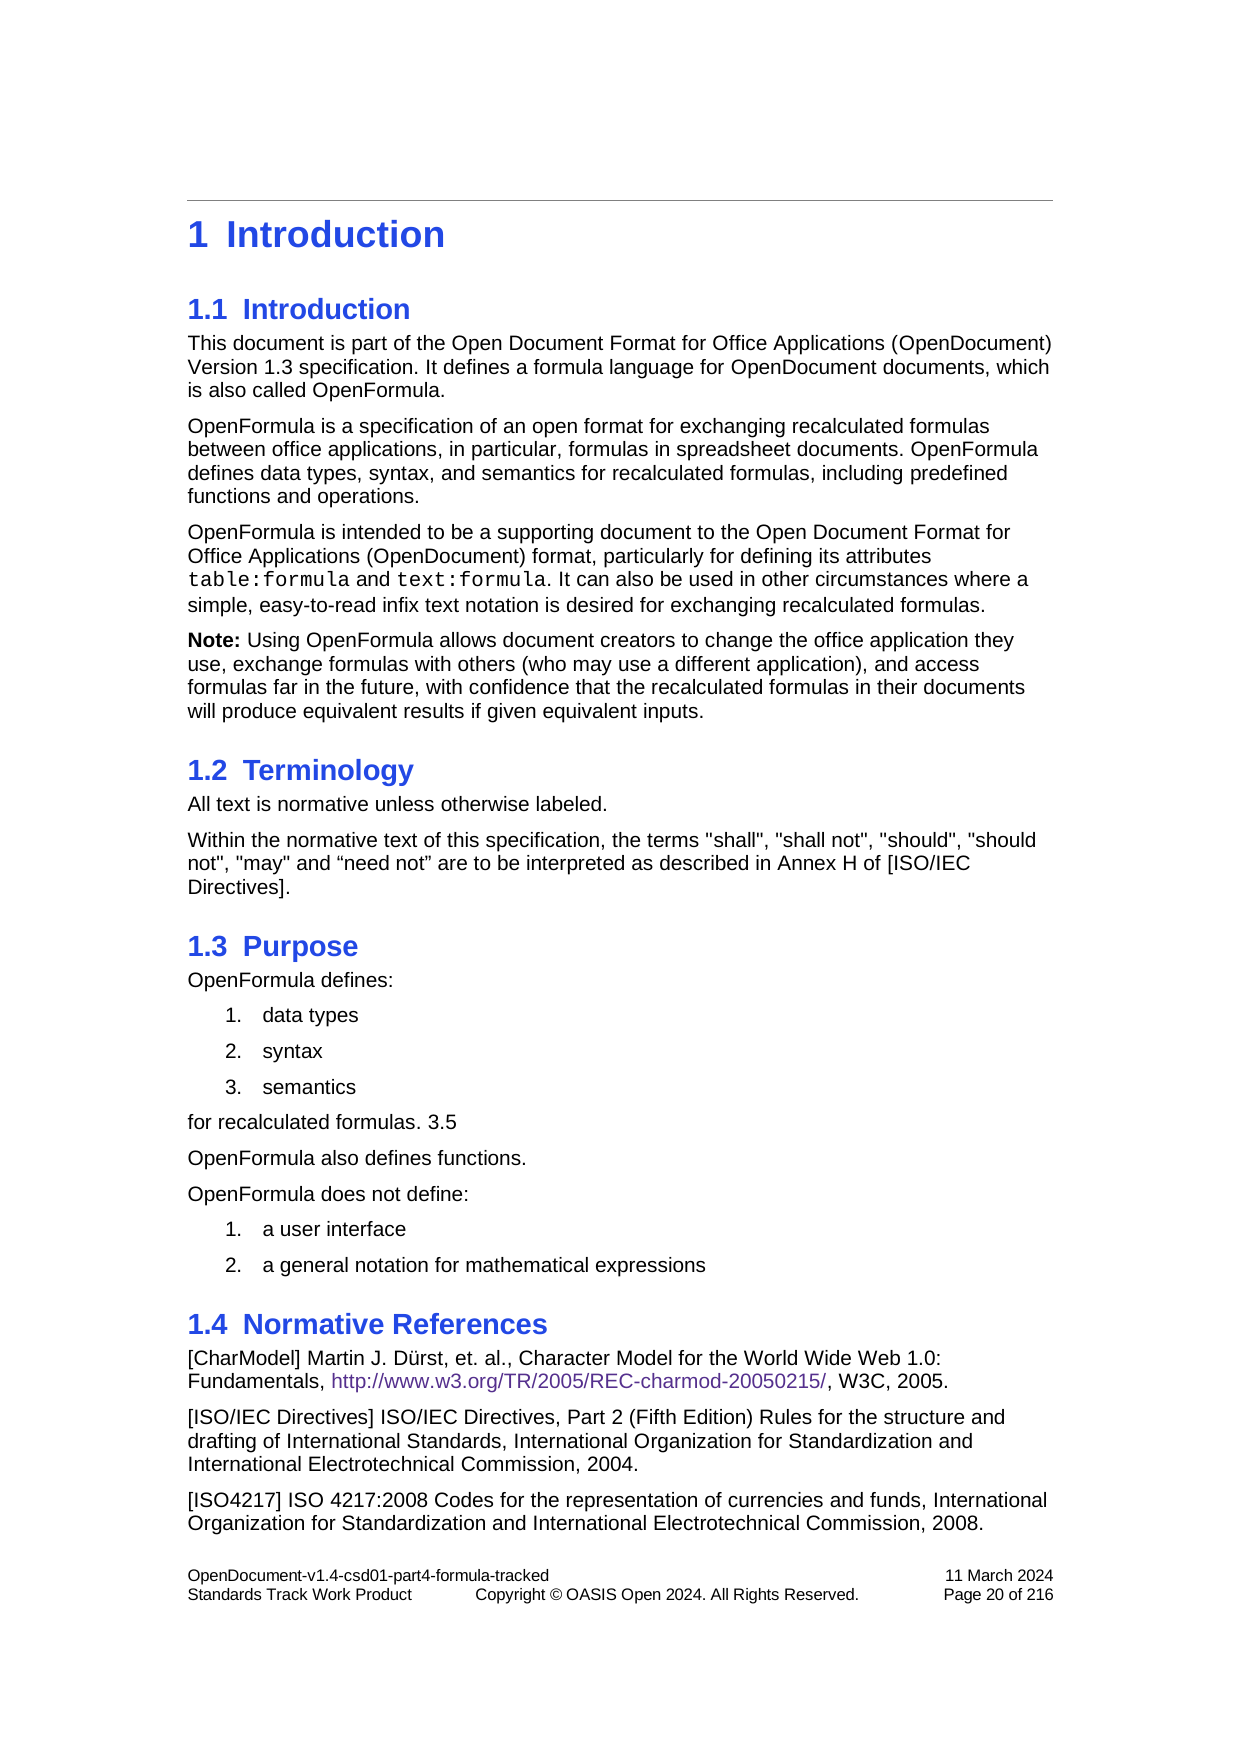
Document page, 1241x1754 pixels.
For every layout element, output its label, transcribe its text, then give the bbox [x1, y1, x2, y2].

text [ISO4217] ISO 4217:2008 Codes for the representation of currencies and funds, International Organization for Standardization and International Electrotechnical Commission, 2008. [187, 1488, 1053, 1535]
text [ISO/IEC Directives] ISO/IEC Directives, Part 2 (Fifth Edition) Rules for the structure and drafting of International Standards, International Organization for Standardization and International Electrotechnical Commission, 2004. [187, 1406, 1053, 1476]
text OpenFormula is a specification of an open format for exchanging recalculated formulas between office applications, in particular, formulas in spreadsheet documents. OpenFormula defines data types, syntax, and semantics for recalculated formulas, including predefined functions and operations. [187, 414, 1053, 508]
text OpenFormula defines: [187, 968, 1053, 992]
text Within the normative text of this specification, the terms "shall", "shall not", "should", "should not", "may" and “need not” are to be interpreted as described in Annex H of [ISO/IEC Directives]. [187, 828, 1053, 899]
subtitle Terminology [187, 754, 1053, 786]
list syntax [225, 1039, 1053, 1063]
text Note: Using OpenFormula allows document creators to change the office application they use, exchange formulas with others (who may use a different application), and access formulas far in the future, with confidence that the recalculated formulas in their documents will produce equivalent results if given equivalent inputs. [187, 629, 1053, 723]
list a general notation for mathematical expressions [225, 1253, 1053, 1277]
list semantics [225, 1075, 1053, 1099]
text This document is part of the Open Document Format for Office Applications (OpenDocument) Version 1.3 specification. It defines a formula language for OpenDocument documents, which is also called OpenFormula. [187, 332, 1053, 402]
text for recalculated formulas. 3.5 [187, 1111, 1053, 1134]
list data types [225, 1004, 1053, 1027]
text OpenFormula does not define: [187, 1182, 1053, 1206]
text All text is normative unless otherwise labeled. [187, 792, 1053, 816]
subtitle Normative References [187, 1308, 1053, 1340]
text [CharModel] Martin J. Dürst, et. al., Character Model for the World Wide Web 1.0: Fundamentals, http://www.w3.org/TR/2005/REC-charmod-20050215/, W3C, 2005. [187, 1346, 1053, 1393]
subtitle Introduction [187, 201, 1053, 256]
text OpenFormula also defines functions. [187, 1146, 1053, 1170]
list a user interface [225, 1218, 1053, 1241]
subtitle Introduction [187, 293, 1053, 326]
text OpenFormula is intended to be a supporting document to the Open Document Format for Office Applications (OpenDocument) format, particularly for defining its attributes table:formula and text:formula. It can also be used in other circumstances where a simple, easy-to-read infix text notation is desired for exchanging recalculated formulas. [187, 521, 1053, 617]
subtitle Purpose [187, 930, 1053, 962]
